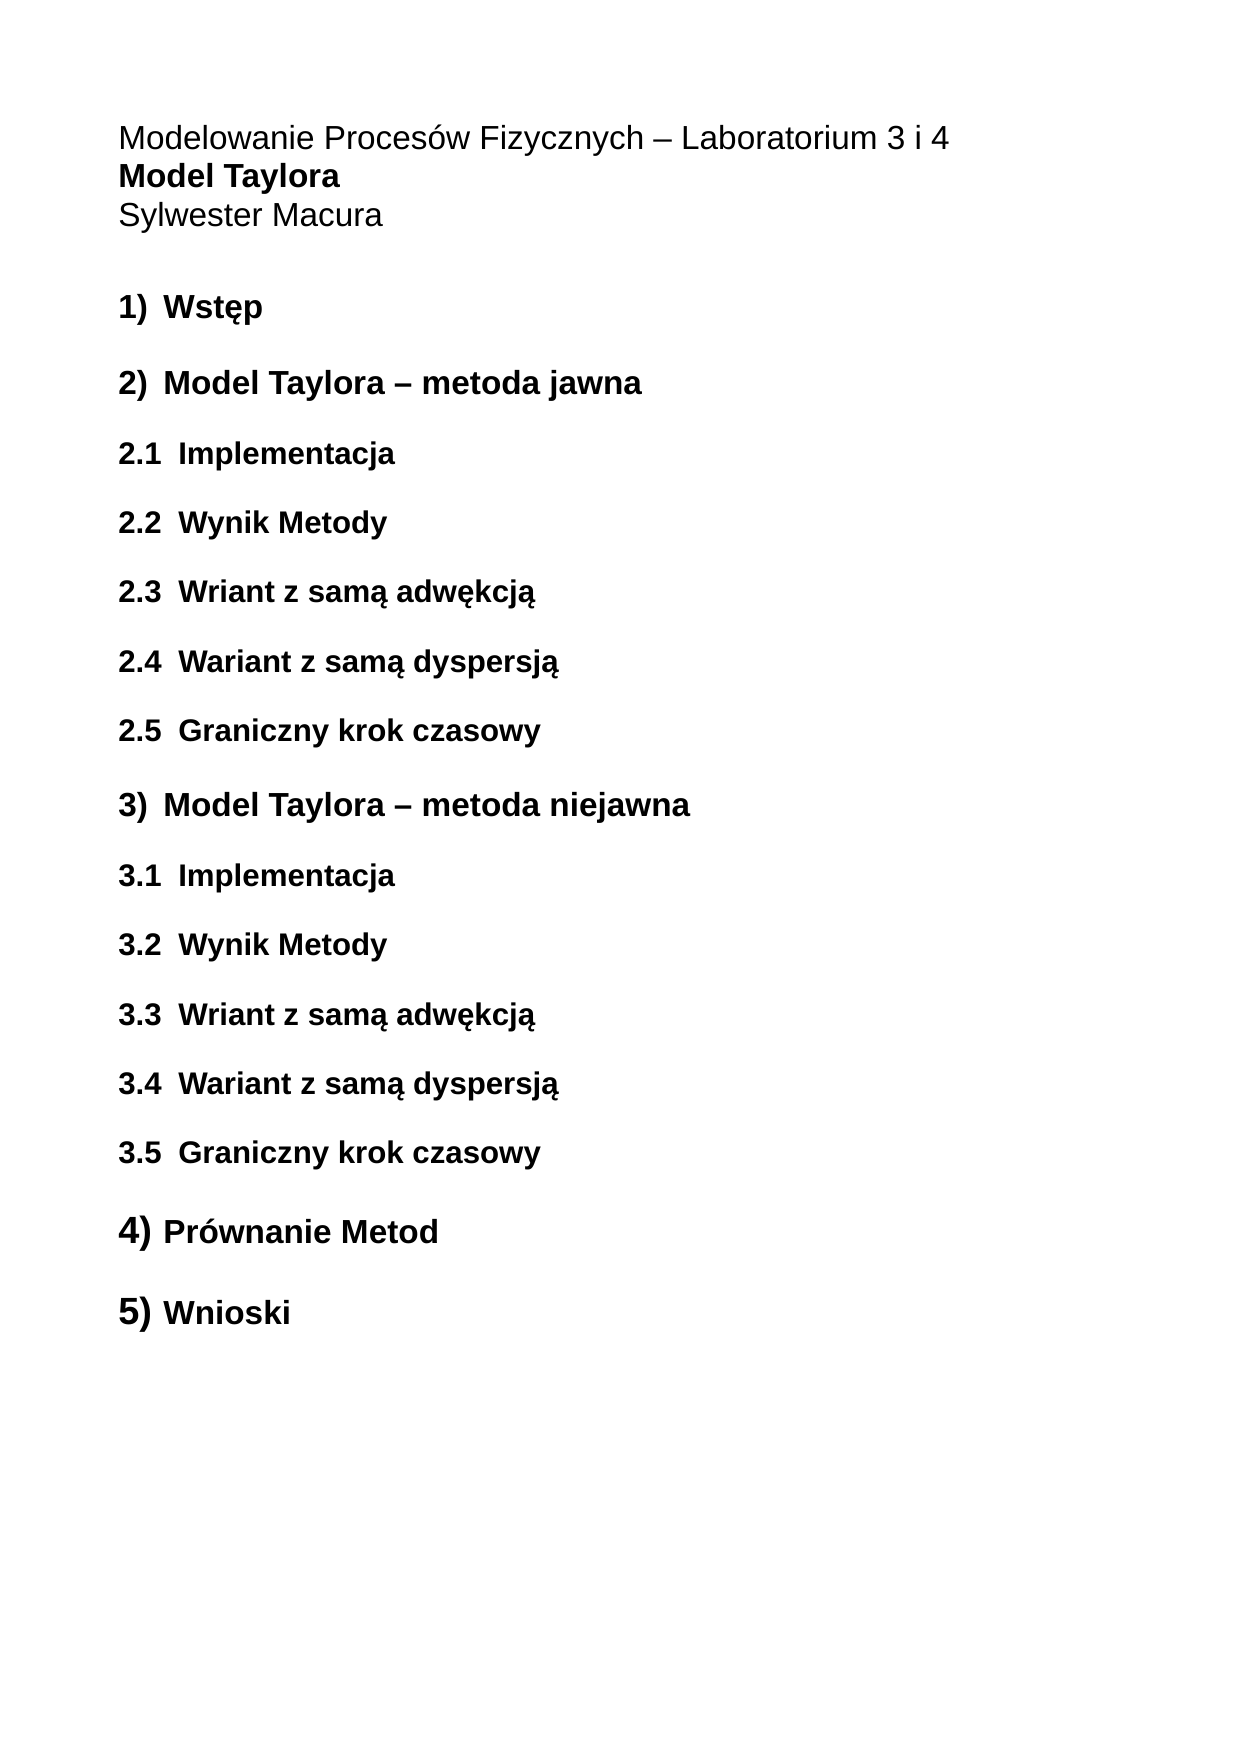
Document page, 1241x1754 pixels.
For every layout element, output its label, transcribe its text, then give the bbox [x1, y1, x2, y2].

subtitle Wariant z samą dyspersją [118, 643, 1122, 679]
subtitle Implementacja [118, 857, 1122, 893]
subtitle Graniczny krok czasowy [118, 1134, 1122, 1170]
subtitle Wriant z samą adwękcją [118, 573, 1122, 609]
text Sylwester Macura [118, 195, 1122, 233]
subtitle Graniczny krok czasowy [118, 712, 1122, 748]
text Model Taylora [118, 157, 1122, 195]
subtitle Model Taylora – metoda jawna [118, 363, 1122, 402]
subtitle Model Taylora – metoda niejawna [118, 785, 1122, 824]
text Modelowanie Procesów Fizycznych – Laboratorium 3 i 4 [118, 118, 1122, 157]
subtitle Implementacja [118, 435, 1122, 471]
subtitle Wynik Metody [118, 504, 1122, 540]
subtitle Wriant z samą adwękcją [118, 996, 1122, 1032]
subtitle Wnioski [118, 1289, 1122, 1332]
subtitle Wynik Metody [118, 926, 1122, 962]
subtitle Wariant z samą dyspersją [118, 1065, 1122, 1101]
subtitle Prównanie Metod [118, 1208, 1122, 1251]
subtitle Wstęp [118, 287, 1122, 326]
